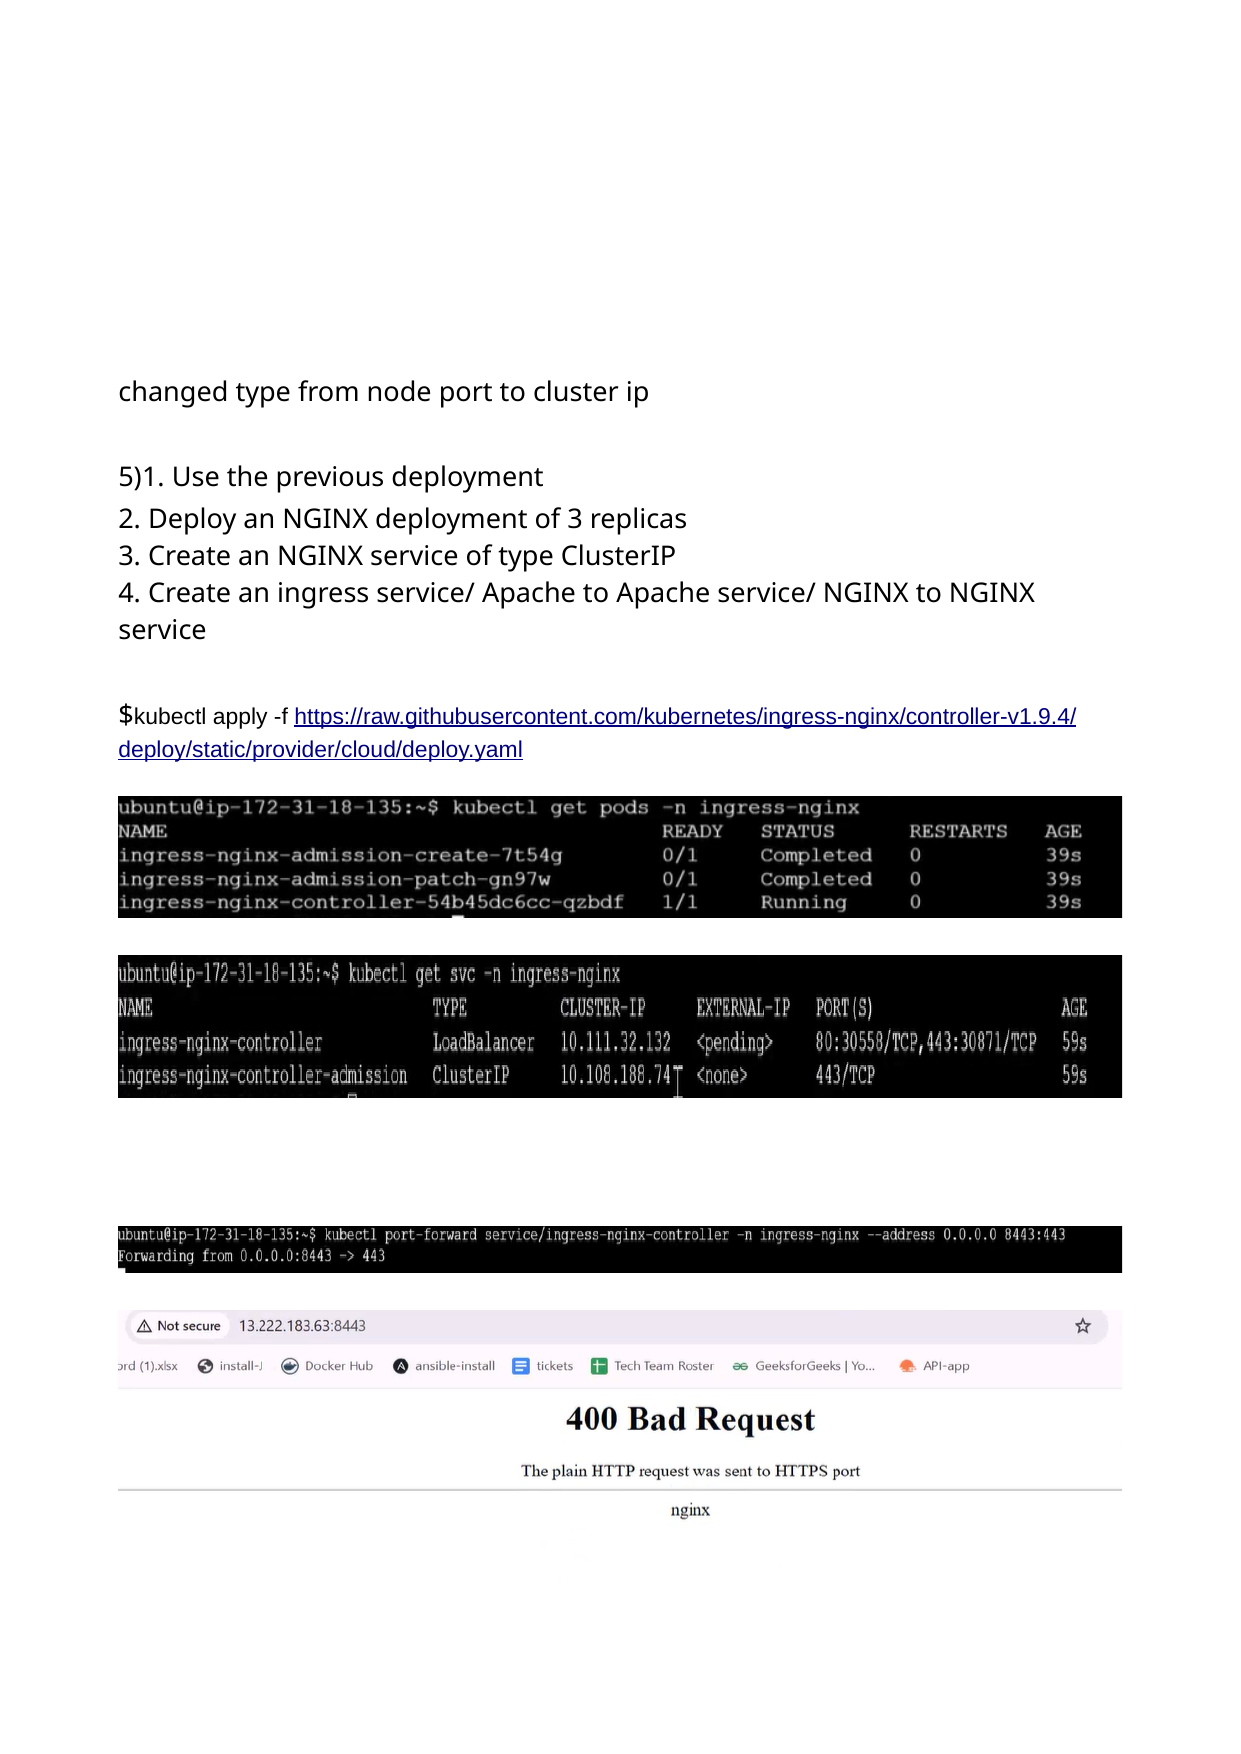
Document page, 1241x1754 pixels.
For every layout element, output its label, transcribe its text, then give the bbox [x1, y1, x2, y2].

text 2. Deploy an NGINX deployment of 3 replicas [118, 500, 1122, 537]
picture [118, 955, 1123, 1098]
text 3. Create an NGINX service of type ClusterIP [118, 537, 1122, 573]
text $kubectl apply -f https://raw.githubusercontent.com/kubernetes/ingress-nginx/controller-v1.9.4/deploy/static/provider/cloud/deploy.yaml [118, 695, 1122, 762]
picture [118, 796, 1123, 918]
text 4. Create an ingress service/ Apache to Apache service/ NGINX to NGINX [118, 573, 1122, 610]
picture [118, 1310, 1123, 1585]
text changed type from node port to cluster ip [118, 372, 1122, 409]
text service [118, 610, 1122, 647]
picture [118, 1226, 1123, 1273]
text 5)1. Use the previous deployment [118, 457, 1122, 494]
